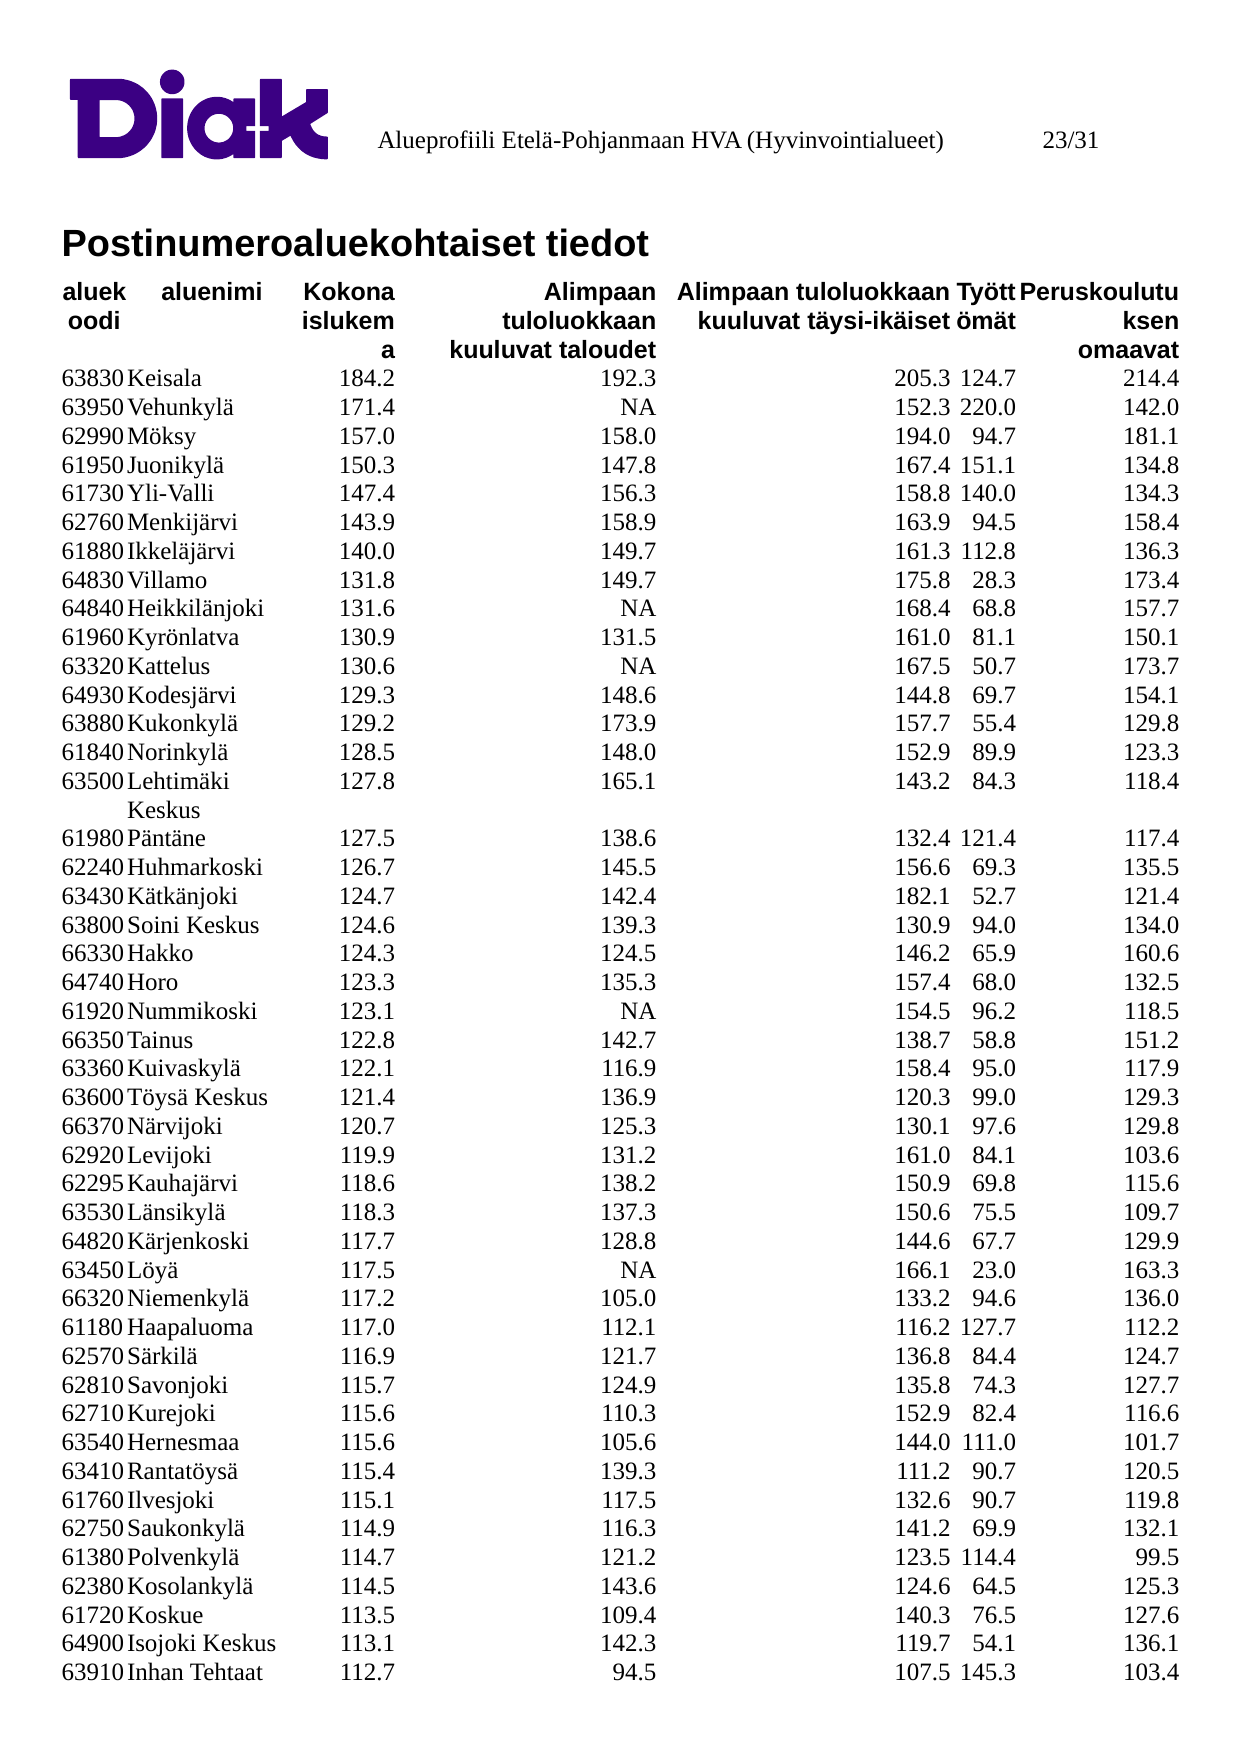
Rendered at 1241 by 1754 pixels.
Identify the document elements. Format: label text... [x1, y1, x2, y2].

table_cell 94.7 [950, 421, 1016, 450]
table_cell 161.0 [656, 622, 950, 651]
table_cell NA [395, 1255, 656, 1283]
table_cell 67.7 [950, 1226, 1016, 1255]
table_cell 205.3 [656, 364, 950, 392]
table_cell 118.6 [297, 1169, 395, 1197]
table_cell 116.9 [297, 1341, 395, 1370]
table_cell 129.3 [297, 680, 395, 708]
table_cell Niemenkylä [127, 1284, 297, 1312]
table_cell 133.2 [656, 1284, 950, 1312]
table_cell 105.6 [395, 1427, 656, 1456]
table_cell 157.7 [1016, 594, 1179, 622]
table_cell 61920 [61, 996, 127, 1025]
table_cell 147.4 [297, 479, 395, 507]
table_cell 109.4 [395, 1600, 656, 1628]
table_cell 156.3 [395, 479, 656, 507]
table_cell 62380 [61, 1571, 127, 1600]
table_cell 165.1 [395, 766, 656, 823]
table_cell 62990 [61, 421, 127, 450]
table_cell 90.7 [950, 1456, 1016, 1485]
table_cell 158.8 [656, 479, 950, 507]
table_cell 64740 [61, 967, 127, 996]
table_cell 117.7 [297, 1226, 395, 1255]
table_cell 66320 [61, 1284, 127, 1312]
table_cell 158.0 [395, 421, 656, 450]
table_cell Päntäne [127, 824, 297, 852]
table_cell 137.3 [395, 1197, 656, 1226]
table_cell 82.4 [950, 1399, 1016, 1427]
table_cell 138.2 [395, 1169, 656, 1197]
table_header Kokonaislukema [297, 277, 395, 363]
table_cell 129.8 [1016, 1111, 1179, 1140]
table_cell 115.1 [297, 1485, 395, 1513]
table_cell 122.1 [297, 1054, 395, 1082]
table_cell 68.0 [950, 967, 1016, 996]
table_cell 114.7 [297, 1542, 395, 1571]
table_cell Inhan Tehtaat [127, 1657, 297, 1686]
table_cell Kyrönlatva [127, 622, 297, 651]
table_cell 194.0 [656, 421, 950, 450]
table_cell Löyä [127, 1255, 297, 1283]
table_cell 123.3 [297, 967, 395, 996]
table_cell Nummikoski [127, 996, 297, 1025]
table_cell 116.9 [395, 1054, 656, 1082]
table_cell 124.9 [395, 1370, 656, 1398]
table_cell 124.7 [1016, 1341, 1179, 1370]
table_cell 69.9 [950, 1514, 1016, 1542]
table_cell 89.9 [950, 737, 1016, 766]
table_cell 61760 [61, 1485, 127, 1513]
table_cell Savonjoki [127, 1370, 297, 1398]
table_cell Levijoki [127, 1140, 297, 1168]
table_cell Norinkylä [127, 737, 297, 766]
table_cell 97.6 [950, 1111, 1016, 1140]
table_cell 109.7 [1016, 1197, 1179, 1226]
table_cell 63500 [61, 766, 127, 823]
table_cell 173.4 [1016, 565, 1179, 593]
table_cell 142.4 [395, 881, 656, 910]
table_cell 142.3 [395, 1629, 656, 1657]
table_cell 129.8 [1016, 709, 1179, 737]
table_cell 119.8 [1016, 1485, 1179, 1513]
table_cell 156.6 [656, 852, 950, 881]
table_cell Kärjenkoski [127, 1226, 297, 1255]
table_cell 50.7 [950, 651, 1016, 680]
table_cell Kosolankylä [127, 1571, 297, 1600]
table_cell Särkilä [127, 1341, 297, 1370]
table_cell Ikkeläjärvi [127, 536, 297, 565]
table_cell 117.0 [297, 1312, 395, 1341]
table_cell 136.9 [395, 1082, 656, 1111]
table_cell 114.5 [297, 1571, 395, 1600]
table_cell 90.7 [950, 1485, 1016, 1513]
table_cell Keisala [127, 364, 297, 392]
table_cell 116.6 [1016, 1399, 1179, 1427]
table_cell 157.4 [656, 967, 950, 996]
table_cell 117.4 [1016, 824, 1179, 852]
table_cell 152.9 [656, 737, 950, 766]
table_cell 81.1 [950, 622, 1016, 651]
table_cell 140.0 [297, 536, 395, 565]
table_cell 121.4 [1016, 881, 1179, 910]
table_cell 214.4 [1016, 364, 1179, 392]
table_cell 158.4 [656, 1054, 950, 1082]
table_cell 149.7 [395, 536, 656, 565]
table_cell 135.3 [395, 967, 656, 996]
table_cell 150.9 [656, 1169, 950, 1197]
table_cell 131.2 [395, 1140, 656, 1168]
table_cell Töysä Keskus [127, 1082, 297, 1111]
table_cell 127.5 [297, 824, 395, 852]
table_cell 121.2 [395, 1542, 656, 1571]
table_cell 112.7 [297, 1657, 395, 1686]
table_cell 84.4 [950, 1341, 1016, 1370]
table_cell 115.7 [297, 1370, 395, 1398]
table_cell 125.3 [1016, 1571, 1179, 1600]
table_cell 127.7 [1016, 1370, 1179, 1398]
table_cell 63360 [61, 1054, 127, 1082]
table_cell 63600 [61, 1082, 127, 1111]
table_cell 28.3 [950, 565, 1016, 593]
table_cell 134.0 [1016, 910, 1179, 938]
table_cell 61730 [61, 479, 127, 507]
table_cell 110.3 [395, 1399, 656, 1427]
table_cell 148.6 [395, 680, 656, 708]
table_cell 151.2 [1016, 1025, 1179, 1053]
table_cell 61880 [61, 536, 127, 565]
table_header aluekoodi [61, 277, 127, 363]
table_cell 128.8 [395, 1226, 656, 1255]
table_cell 120.5 [1016, 1456, 1179, 1485]
table_cell 94.0 [950, 910, 1016, 938]
table_cell 115.6 [297, 1427, 395, 1456]
table_cell NA [395, 594, 656, 622]
table_cell 114.9 [297, 1514, 395, 1542]
table_cell 166.1 [656, 1255, 950, 1283]
table_cell 173.7 [1016, 651, 1179, 680]
table_cell 96.2 [950, 996, 1016, 1025]
table_cell 62295 [61, 1169, 127, 1197]
table_cell 61380 [61, 1542, 127, 1571]
table_cell 62570 [61, 1341, 127, 1370]
table_cell Menkijärvi [127, 507, 297, 536]
table_cell 135.5 [1016, 852, 1179, 881]
table_cell 107.5 [656, 1657, 950, 1686]
table_cell 136.8 [656, 1341, 950, 1370]
table_cell Kukonkylä [127, 709, 297, 737]
table_cell 151.1 [950, 450, 1016, 478]
table_cell 143.2 [656, 766, 950, 823]
table_cell 69.8 [950, 1169, 1016, 1197]
table_cell Hakko [127, 939, 297, 967]
table_cell 117.9 [1016, 1054, 1179, 1082]
table_cell 129.9 [1016, 1226, 1179, 1255]
table_cell 168.4 [656, 594, 950, 622]
table_cell 127.7 [950, 1312, 1016, 1341]
table_cell 62760 [61, 507, 127, 536]
table_cell 113.5 [297, 1600, 395, 1628]
table_cell 63910 [61, 1657, 127, 1686]
table_cell Ilvesjoki [127, 1485, 297, 1513]
table_cell 124.6 [656, 1571, 950, 1600]
table_cell Tainus [127, 1025, 297, 1053]
table_cell 143.9 [297, 507, 395, 536]
table_cell Kuivaskylä [127, 1054, 297, 1082]
table_cell 66350 [61, 1025, 127, 1053]
table_cell Polvenkylä [127, 1542, 297, 1571]
table_cell 63320 [61, 651, 127, 680]
table_cell 63410 [61, 1456, 127, 1485]
table_cell 63540 [61, 1427, 127, 1456]
table_cell Huhmarkoski [127, 852, 297, 881]
table_cell 61980 [61, 824, 127, 852]
table_header Alimpaan tuloluokkaan kuuluvat täysi-ikäiset [656, 277, 950, 363]
table_cell Yli-Valli [127, 479, 297, 507]
table_cell 64900 [61, 1629, 127, 1657]
table_cell 64820 [61, 1226, 127, 1255]
table_cell 118.3 [297, 1197, 395, 1226]
table_cell 173.9 [395, 709, 656, 737]
table_cell 129.3 [1016, 1082, 1179, 1111]
table_cell 139.3 [395, 910, 656, 938]
table_cell 154.1 [1016, 680, 1179, 708]
table_cell Haapaluoma [127, 1312, 297, 1341]
table_cell 124.7 [297, 881, 395, 910]
table_cell 62920 [61, 1140, 127, 1168]
table_cell 94.5 [395, 1657, 656, 1686]
table_cell NA [395, 392, 656, 421]
table_cell 121.7 [395, 1341, 656, 1370]
table_cell Heikkilänjoki [127, 594, 297, 622]
table_cell 144.8 [656, 680, 950, 708]
table_cell 140.3 [656, 1600, 950, 1628]
table_cell 150.6 [656, 1197, 950, 1226]
table_cell 115.6 [1016, 1169, 1179, 1197]
table_cell 118.5 [1016, 996, 1179, 1025]
table_cell 118.4 [1016, 766, 1179, 823]
table_cell Soini Keskus [127, 910, 297, 938]
table_cell 129.2 [297, 709, 395, 737]
table_cell Kodesjärvi [127, 680, 297, 708]
table_cell 64830 [61, 565, 127, 593]
table_cell 119.9 [297, 1140, 395, 1168]
table_cell 66370 [61, 1111, 127, 1140]
table_cell 63830 [61, 364, 127, 392]
table_cell Kurejoki [127, 1399, 297, 1427]
table_cell 115.6 [297, 1399, 395, 1427]
table_cell 220.0 [950, 392, 1016, 421]
table_cell 150.1 [1016, 622, 1179, 651]
table_cell 132.1 [1016, 1514, 1179, 1542]
table_cell 130.9 [656, 910, 950, 938]
table_cell 145.5 [395, 852, 656, 881]
table_cell 152.3 [656, 392, 950, 421]
table_cell 111.2 [656, 1456, 950, 1485]
table_cell 117.5 [395, 1485, 656, 1513]
table_cell 182.1 [656, 881, 950, 910]
table_header aluenimi [127, 277, 297, 363]
table_cell 144.0 [656, 1427, 950, 1456]
table_cell 55.4 [950, 709, 1016, 737]
table_cell Villamo [127, 565, 297, 593]
table_cell 64840 [61, 594, 127, 622]
table_cell Horo [127, 967, 297, 996]
table_cell 68.8 [950, 594, 1016, 622]
table_cell 124.6 [297, 910, 395, 938]
table_cell 116.3 [395, 1514, 656, 1542]
table_header Työttömät [950, 277, 1016, 363]
table_cell 130.1 [656, 1111, 950, 1140]
table_cell 117.5 [297, 1255, 395, 1283]
table_cell 131.6 [297, 594, 395, 622]
table_cell 132.6 [656, 1485, 950, 1513]
table_cell 116.2 [656, 1312, 950, 1341]
table_cell 163.3 [1016, 1255, 1179, 1283]
table_cell 112.1 [395, 1312, 656, 1341]
table_cell 123.3 [1016, 737, 1179, 766]
table_cell 132.5 [1016, 967, 1179, 996]
table_cell Möksy [127, 421, 297, 450]
table_cell 119.7 [656, 1629, 950, 1657]
table_cell 125.3 [395, 1111, 656, 1140]
table_cell 120.3 [656, 1082, 950, 1111]
table_cell 113.1 [297, 1629, 395, 1657]
table_header Alimpaan tuloluokkaan kuuluvat taloudet [395, 277, 656, 363]
table_cell NA [395, 651, 656, 680]
table_cell 158.9 [395, 507, 656, 536]
table_cell 158.4 [1016, 507, 1179, 536]
table_cell 128.5 [297, 737, 395, 766]
table_cell 150.3 [297, 450, 395, 478]
table_cell 123.1 [297, 996, 395, 1025]
table_cell 148.0 [395, 737, 656, 766]
table_cell 121.4 [950, 824, 1016, 852]
table_cell Vehunkylä [127, 392, 297, 421]
table_cell 144.6 [656, 1226, 950, 1255]
table_cell Kauhajärvi [127, 1169, 297, 1197]
table_cell 95.0 [950, 1054, 1016, 1082]
table_cell 103.4 [1016, 1657, 1179, 1686]
table_cell 75.5 [950, 1197, 1016, 1226]
table_cell 127.8 [297, 766, 395, 823]
table_cell 84.3 [950, 766, 1016, 823]
table_cell 61720 [61, 1600, 127, 1628]
table_cell 139.3 [395, 1456, 656, 1485]
table_header Peruskoulutuksen omaavat [1016, 277, 1179, 363]
table_cell 154.5 [656, 996, 950, 1025]
table_cell 63430 [61, 881, 127, 910]
table_cell 147.8 [395, 450, 656, 478]
table_cell 143.6 [395, 1571, 656, 1600]
table_cell 63530 [61, 1197, 127, 1226]
table_cell Hernesmaa [127, 1427, 297, 1456]
table_cell 136.3 [1016, 536, 1179, 565]
table_cell 64.5 [950, 1571, 1016, 1600]
table_cell 161.0 [656, 1140, 950, 1168]
table_cell 152.9 [656, 1399, 950, 1427]
table_cell 161.3 [656, 536, 950, 565]
table_cell 134.8 [1016, 450, 1179, 478]
table_cell 127.6 [1016, 1600, 1179, 1628]
table_cell 126.7 [297, 852, 395, 881]
table_cell 167.5 [656, 651, 950, 680]
table_cell 140.0 [950, 479, 1016, 507]
table_cell 54.1 [950, 1629, 1016, 1657]
table_cell 135.8 [656, 1370, 950, 1398]
table_cell 61950 [61, 450, 127, 478]
table_cell 132.4 [656, 824, 950, 852]
subtitle Postinumeroaluekohtaiset tiedot [61, 221, 1179, 265]
table_cell 171.4 [297, 392, 395, 421]
table_cell 94.6 [950, 1284, 1016, 1312]
table_cell 63800 [61, 910, 127, 938]
table_cell 66330 [61, 939, 127, 967]
table_cell 64930 [61, 680, 127, 708]
table_cell 131.8 [297, 565, 395, 593]
table_cell 134.3 [1016, 479, 1179, 507]
table_cell 121.4 [297, 1082, 395, 1111]
table_cell 120.7 [297, 1111, 395, 1140]
table_cell 192.3 [395, 364, 656, 392]
table_cell 142.7 [395, 1025, 656, 1053]
table_cell 105.0 [395, 1284, 656, 1312]
table_cell 146.2 [656, 939, 950, 967]
table_cell 61180 [61, 1312, 127, 1341]
table_cell 124.7 [950, 364, 1016, 392]
table_cell Isojoki Keskus [127, 1629, 297, 1657]
table_cell Saukonkylä [127, 1514, 297, 1542]
table_cell NA [395, 996, 656, 1025]
table_cell 114.4 [950, 1542, 1016, 1571]
table_cell 111.0 [950, 1427, 1016, 1456]
table_cell 63450 [61, 1255, 127, 1283]
table_cell 84.1 [950, 1140, 1016, 1168]
table_cell 175.8 [656, 565, 950, 593]
table_cell 136.0 [1016, 1284, 1179, 1312]
table_cell 62750 [61, 1514, 127, 1542]
table_cell Länsikylä [127, 1197, 297, 1226]
table_cell 62810 [61, 1370, 127, 1398]
table_cell 62710 [61, 1399, 127, 1427]
table_cell 157.7 [656, 709, 950, 737]
table_cell 61840 [61, 737, 127, 766]
table_cell 124.5 [395, 939, 656, 967]
table_cell 130.9 [297, 622, 395, 651]
table_cell 117.2 [297, 1284, 395, 1312]
table_cell 160.6 [1016, 939, 1179, 967]
table_cell Kattelus [127, 651, 297, 680]
table_cell 58.8 [950, 1025, 1016, 1053]
table_cell 94.5 [950, 507, 1016, 536]
table_cell 61960 [61, 622, 127, 651]
table_cell 62240 [61, 852, 127, 881]
table_cell 181.1 [1016, 421, 1179, 450]
table_cell 138.6 [395, 824, 656, 852]
table_cell 23.0 [950, 1255, 1016, 1283]
table_cell 138.7 [656, 1025, 950, 1053]
table_cell 145.3 [950, 1657, 1016, 1686]
table_cell 115.4 [297, 1456, 395, 1485]
table_cell 167.4 [656, 450, 950, 478]
table_cell 74.3 [950, 1370, 1016, 1398]
table_cell 99.5 [1016, 1542, 1179, 1571]
table_cell 157.0 [297, 421, 395, 450]
table_cell 123.5 [656, 1542, 950, 1571]
table_cell 141.2 [656, 1514, 950, 1542]
table_cell 112.8 [950, 536, 1016, 565]
table_cell Kätkänjoki [127, 881, 297, 910]
table_cell 136.1 [1016, 1629, 1179, 1657]
table_cell 52.7 [950, 881, 1016, 910]
table_cell Lehtimäki Keskus [127, 766, 297, 823]
table_cell 101.7 [1016, 1427, 1179, 1456]
table_cell 65.9 [950, 939, 1016, 967]
table_cell 63950 [61, 392, 127, 421]
table_cell 76.5 [950, 1600, 1016, 1628]
table_cell Koskue [127, 1600, 297, 1628]
table_cell 112.2 [1016, 1312, 1179, 1341]
table_cell 124.3 [297, 939, 395, 967]
table_cell 99.0 [950, 1082, 1016, 1111]
table_cell 130.6 [297, 651, 395, 680]
table_cell 149.7 [395, 565, 656, 593]
table_cell 69.7 [950, 680, 1016, 708]
table_cell 131.5 [395, 622, 656, 651]
table_cell 163.9 [656, 507, 950, 536]
table_cell 142.0 [1016, 392, 1179, 421]
table_cell Närvijoki [127, 1111, 297, 1140]
table_cell 103.6 [1016, 1140, 1179, 1168]
table_cell 69.3 [950, 852, 1016, 881]
table_cell Rantatöysä [127, 1456, 297, 1485]
table_cell 63880 [61, 709, 127, 737]
table_cell 122.8 [297, 1025, 395, 1053]
table_cell 184.2 [297, 364, 395, 392]
table_cell Juonikylä [127, 450, 297, 478]
